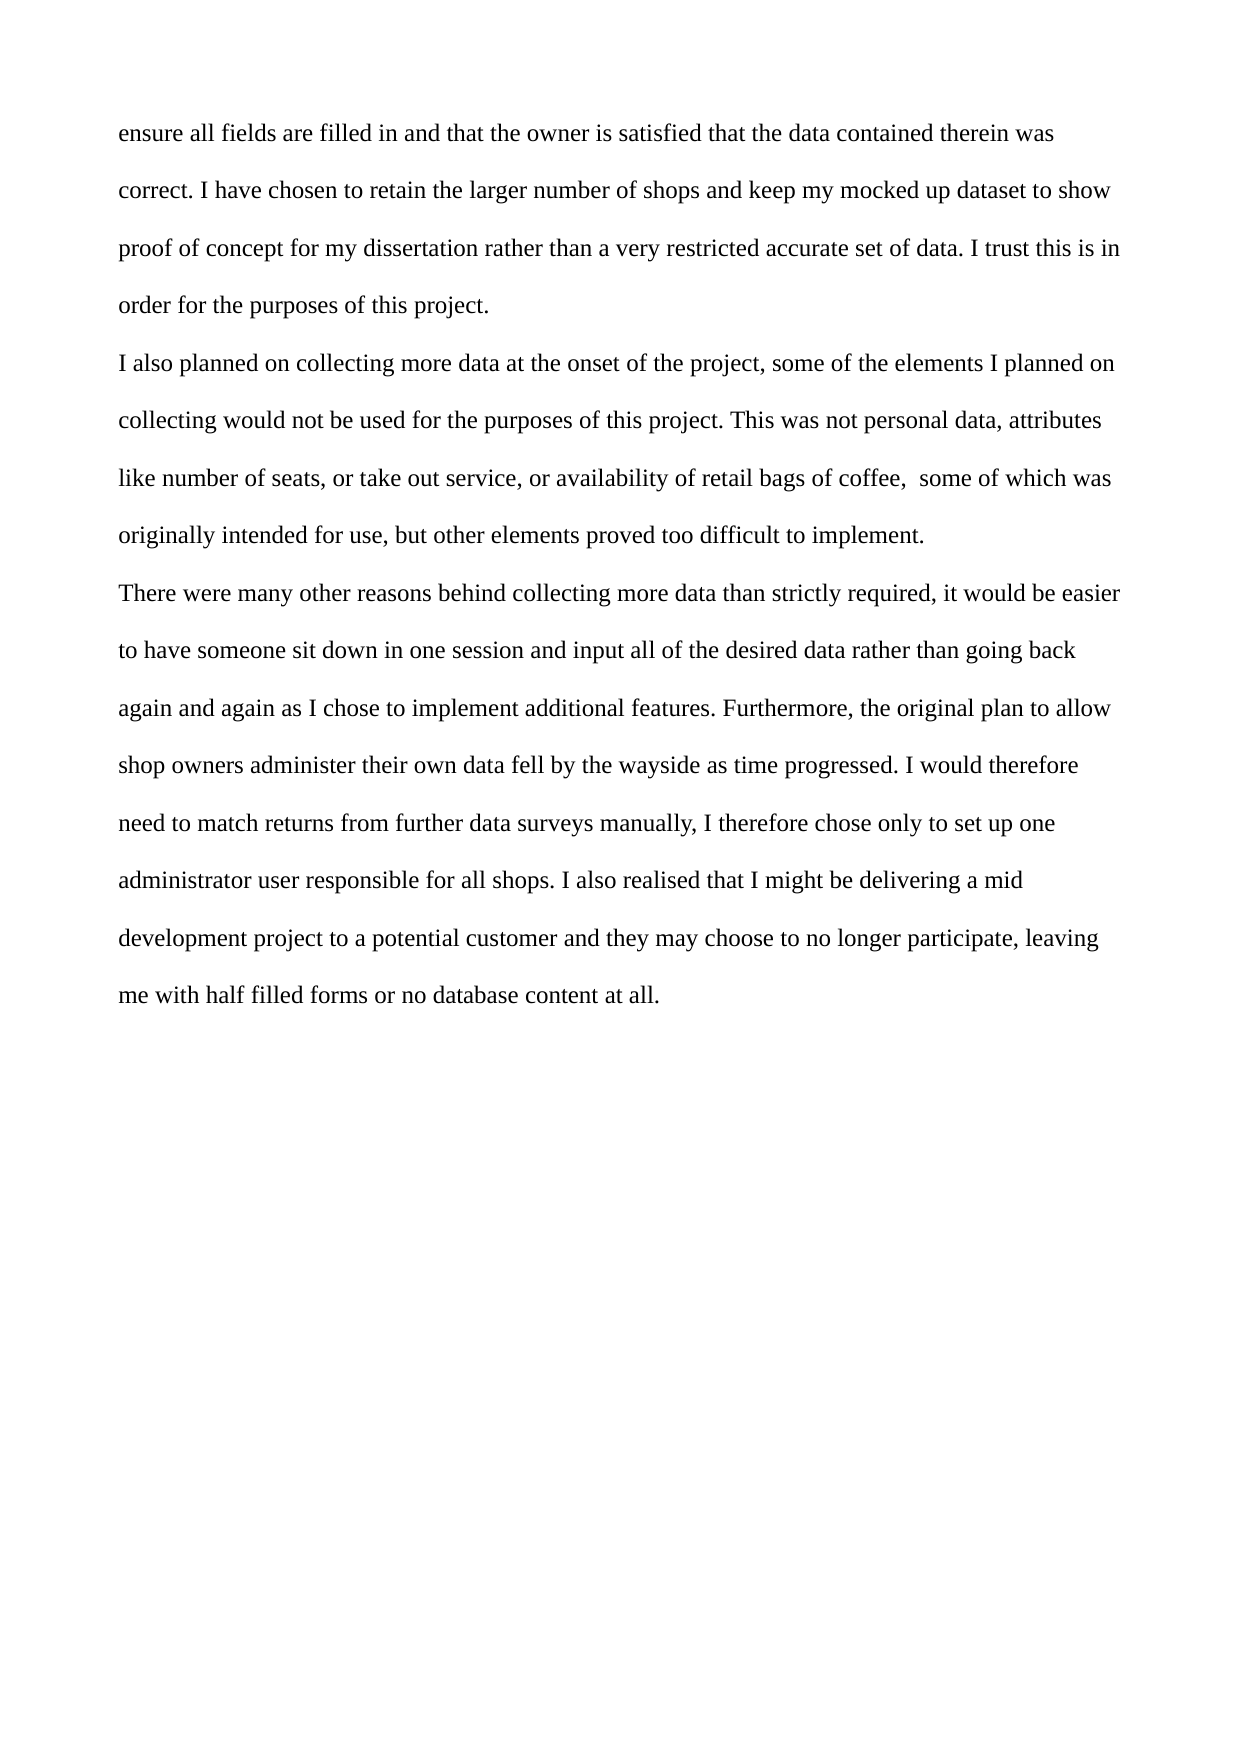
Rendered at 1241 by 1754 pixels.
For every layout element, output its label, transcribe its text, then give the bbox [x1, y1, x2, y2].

text There were many other reasons behind collecting more data than strictly required, it would be easier to have someone sit down in one session and input all of the desired data rather than going back again and again as I chose to implement additional features. Furthermore, the original plan to allow shop owners administer their own data fell by the wayside as time progressed. I would therefore need to match returns from further data surveys manually, I therefore chose only to set up one administrator user responsible for all shops. I also realised that I might be delivering a mid development project to a potential customer and they may choose to no longer participate, leaving me with half filled forms or no database content at all. [118, 578, 1122, 1009]
text ensure all fields are filled in and that the owner is satisfied that the data contained therein was correct. I have chosen to retain the larger number of shops and keep my mocked up dataset to show proof of concept for my dissertation rather than a very restricted accurate set of data. I trust this is in order for the purposes of this project. [118, 118, 1122, 319]
text I also planned on collecting more data at the onset of the project, some of the elements I planned on collecting would not be used for the purposes of this project. This was not personal data, attributes like number of seats, or take out service, or availability of retail bags of coffee, some of which was originally intended for use, but other elements proved too difficult to implement. [118, 348, 1122, 549]
